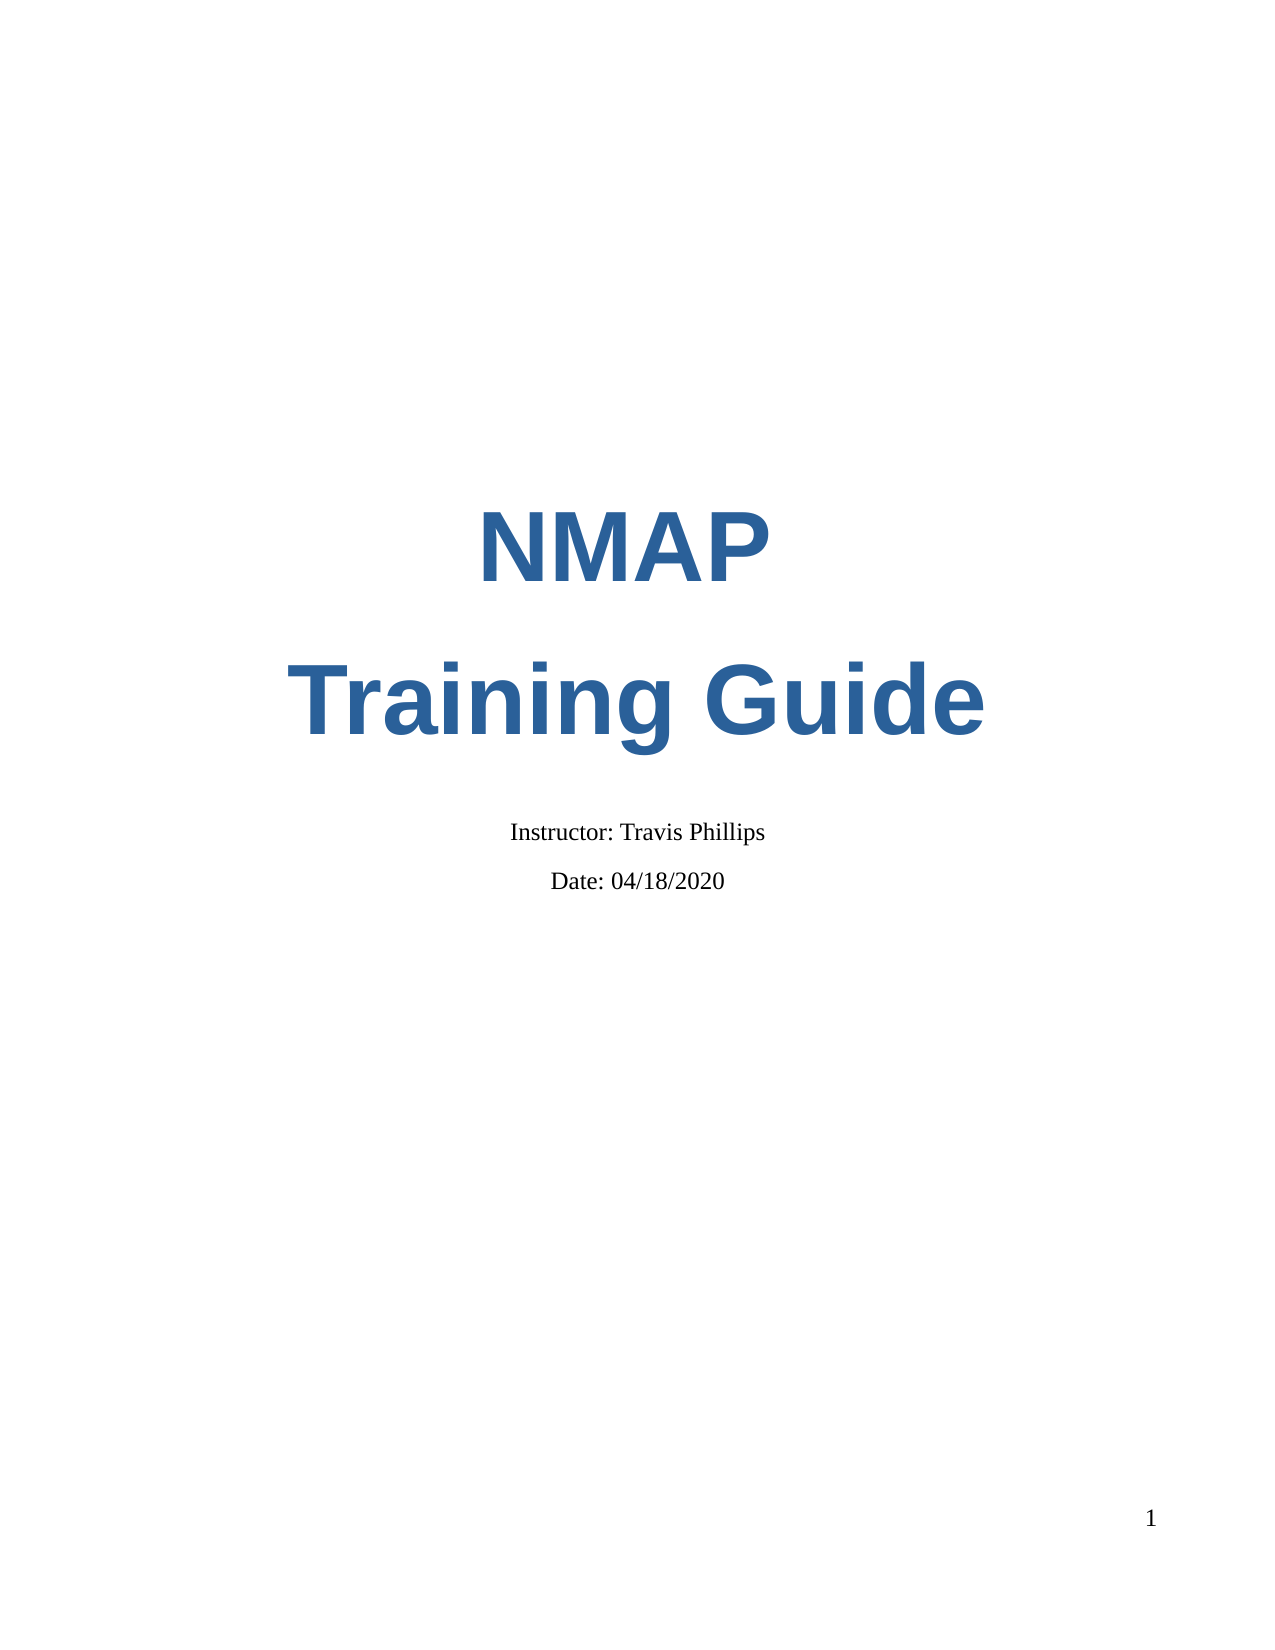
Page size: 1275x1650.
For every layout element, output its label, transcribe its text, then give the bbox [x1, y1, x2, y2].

title Training Guide [118, 641, 1157, 756]
title NMAP [118, 488, 1157, 603]
text Instructor: Travis Phillips [118, 817, 1157, 846]
text Date: 04/18/2020 [118, 866, 1157, 895]
